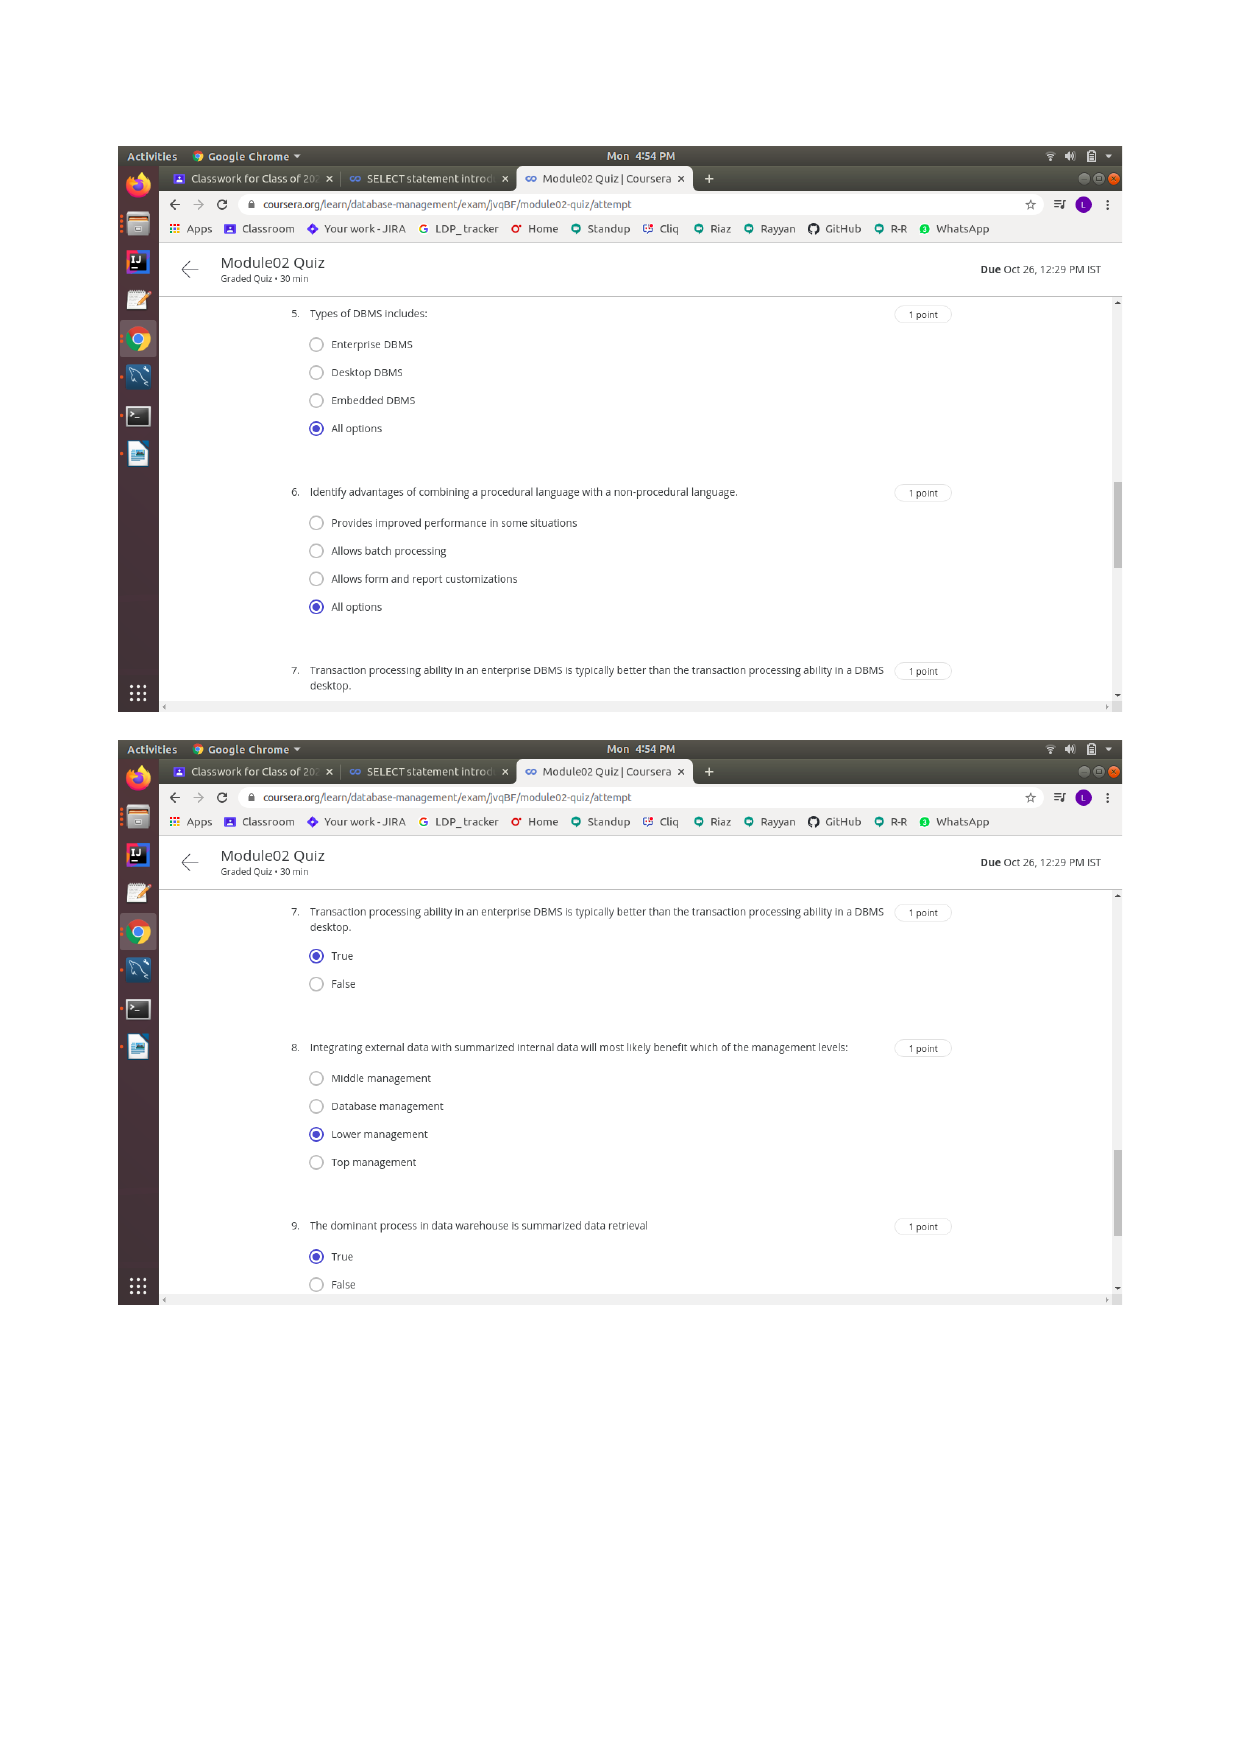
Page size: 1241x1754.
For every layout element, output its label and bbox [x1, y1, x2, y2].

picture [118, 740, 1123, 1305]
picture [118, 146, 1123, 712]
